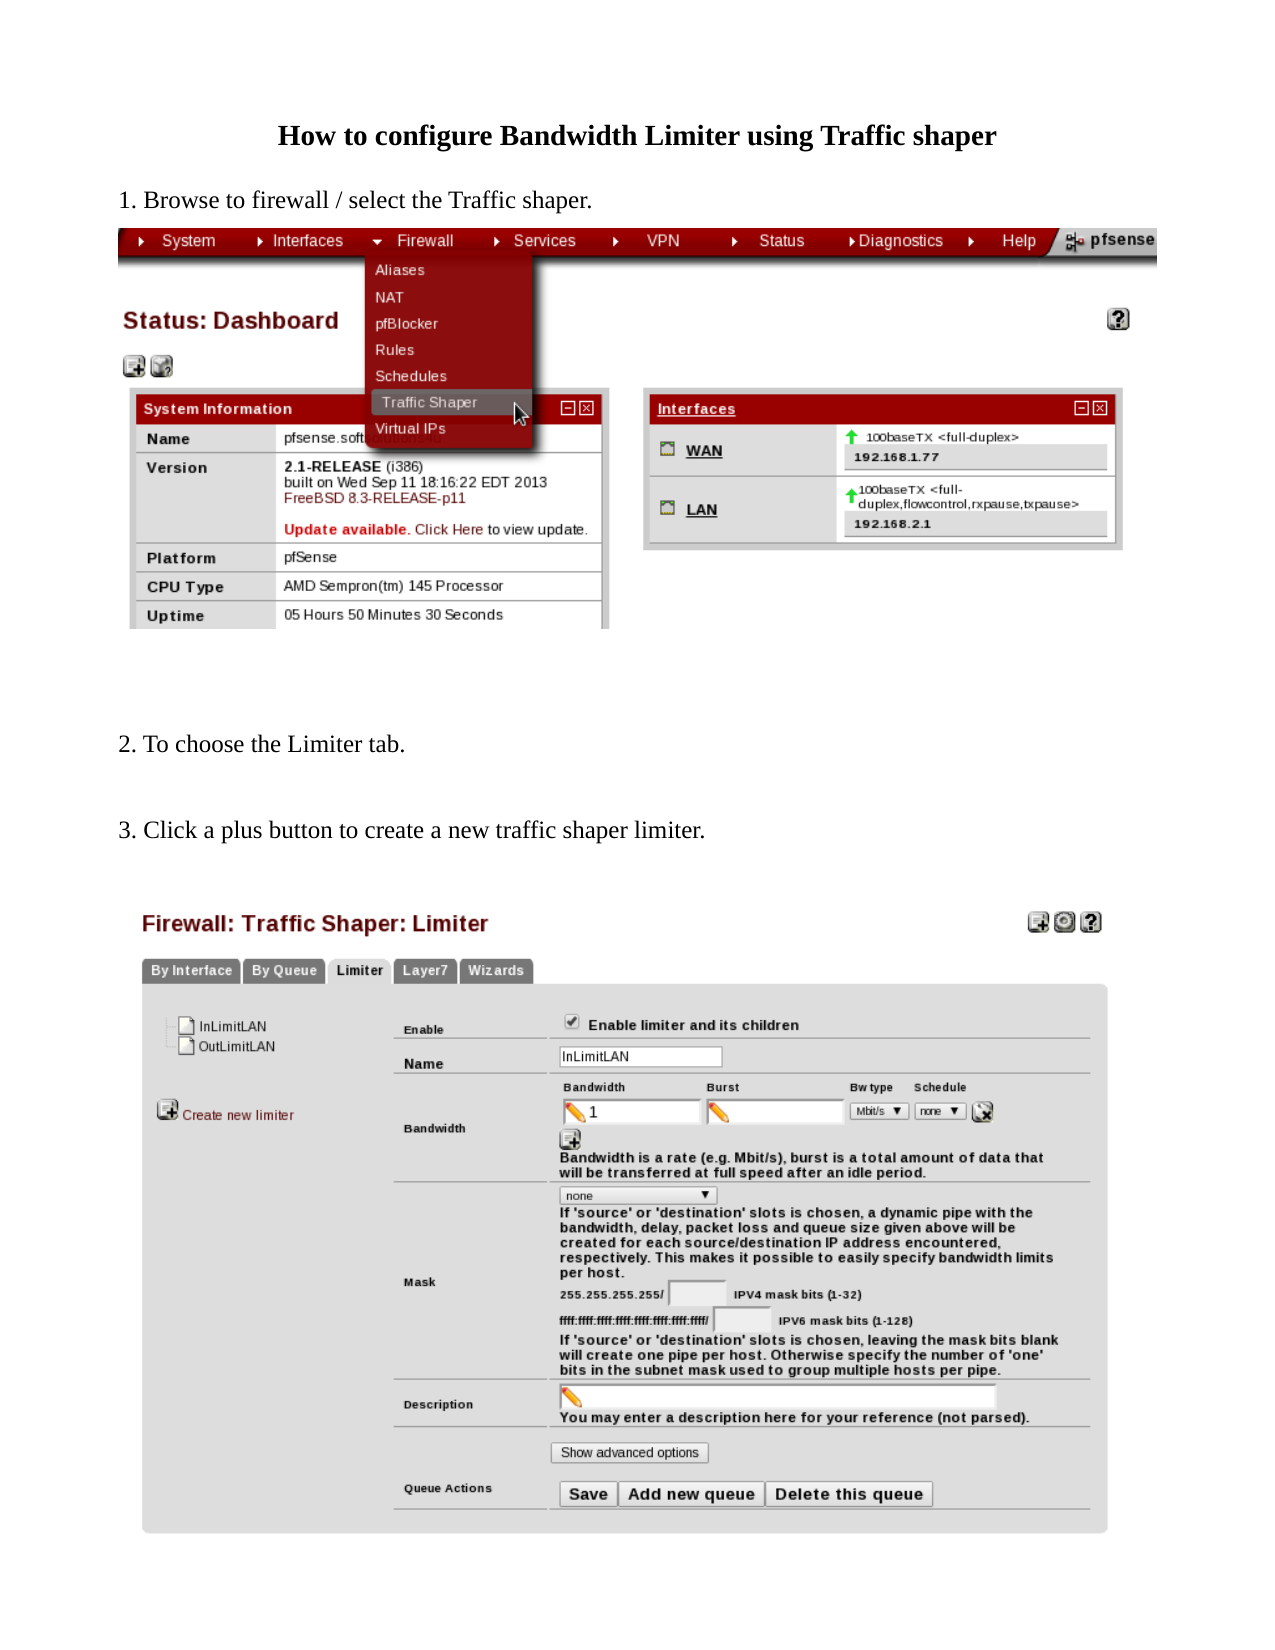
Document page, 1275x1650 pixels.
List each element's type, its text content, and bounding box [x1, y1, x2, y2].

text 2. To choose the Limiter tab. [118, 729, 1157, 757]
text How to configure Bandwidth Limiter using Traffic shaper [118, 118, 1157, 152]
text 1. Browse to firewall / select the Traffic shaper. [118, 185, 1157, 214]
picture [126, 905, 1124, 1556]
text 3. Click a plus button to create a new traffic shaper limiter. [118, 815, 1157, 844]
picture [118, 228, 1157, 629]
